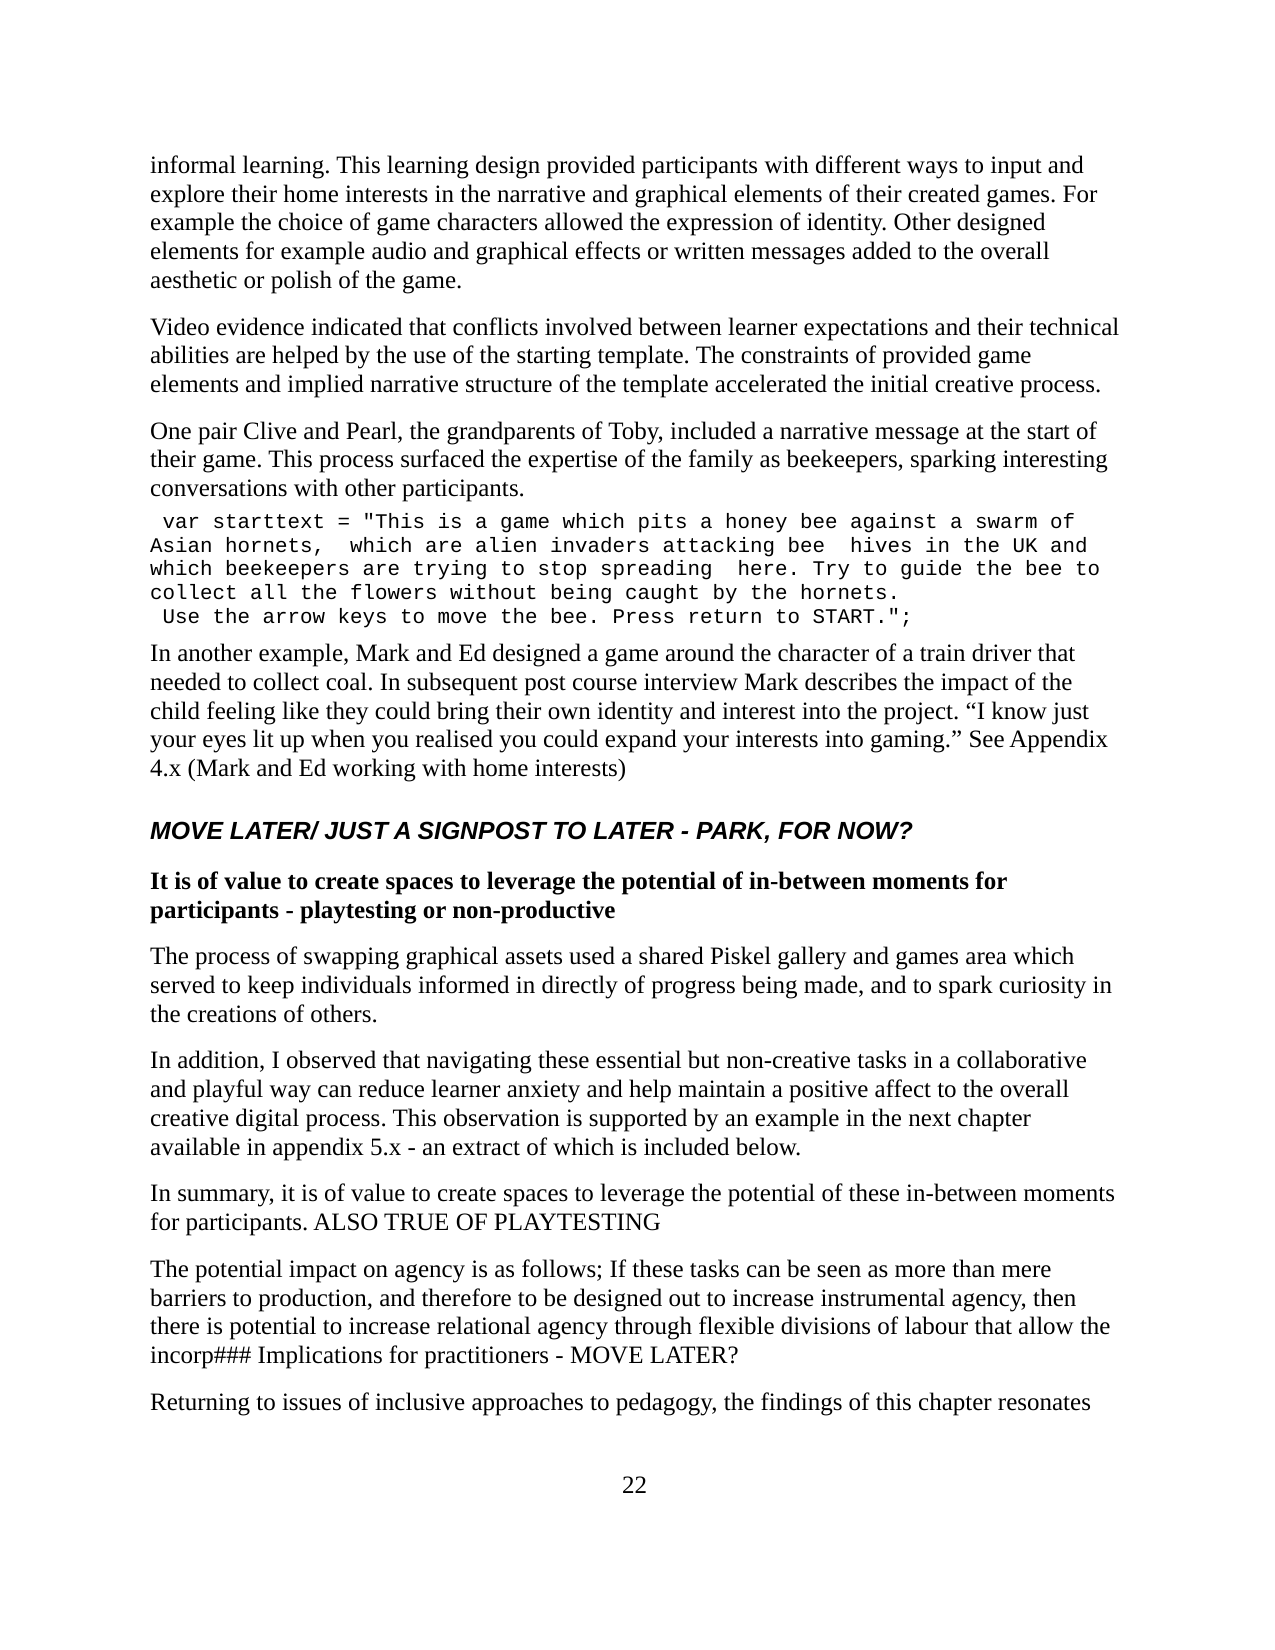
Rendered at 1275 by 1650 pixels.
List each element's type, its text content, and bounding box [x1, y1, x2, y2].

subtitle MOVE LATER/ JUST A SIGNPOST TO LATER - PARK, FOR NOW? [150, 816, 1125, 844]
text Use the arrow keys to move the bee. Press return to START."; [150, 606, 1125, 629]
text Returning to issues of inclusive approaches to pedagogy, the findings of this chapter resonates [150, 1387, 1125, 1416]
text One pair Clive and Pearl, the grandparents of Toby, included a narrative message at the start of their game. This process surfaced the expertise of the family as beekeepers, sparking interesting conversations with other participants. [150, 416, 1125, 502]
text In summary, it is of value to create spaces to leverage the potential of these in-between moments for participants. ALSO TRUE OF PLAYTESTING [150, 1178, 1125, 1236]
text In another example, Mark and Ed designed a game around the character of a train driver that needed to collect coal. In subsequent post course interview Mark describes the impact of the child feeling like they could bring their own identity and interest into the project. “I know just your eyes lit up when you realised you could expand your interests into gaming.” See Appendix 4.x (Mark and Ed working with home interests) [150, 638, 1125, 782]
text It is of value to create spaces to leverage the potential of in-between moments for participants - playtesting or non-productive [150, 866, 1125, 923]
text informal learning. This learning design provided participants with different ways to input and explore their home interests in the narrative and graphical elements of their created games. For example the choice of game characters allowed the expression of identity. Other designed elements for example audio and graphical effects or written messages added to the overall aesthetic or polish of the game. [150, 150, 1125, 294]
text The potential impact on agency is as follows; If these tasks can be seen as more than mere barriers to production, and therefore to be designed out to increase instrumental agency, then there is potential to increase relational agency through flexible divisions of labour that allow the incorp### Implications for practitioners - MOVE LATER? [150, 1254, 1125, 1369]
text The process of swapping graphical assets used a shared Piskel gallery and games area which served to keep individuals informed in directly of progress being made, and to spark curiosity in the creations of others. [150, 941, 1125, 1028]
text In addition, I observed that navigating these essential but non-creative tasks in a collaborative and playful way can reduce learner anxiety and help maintain a positive affect to the overall creative digital process. This observation is supported by an example in the next chapter available in appendix 5.x - an extract of which is included below. [150, 1046, 1125, 1161]
text Video evidence indicated that conflicts involved between learner expectations and their technical abilities are helped by the use of the starting template. The constraints of provided game elements and implied narrative structure of the template accelerated the initial creative process. [150, 312, 1125, 398]
text var starttext = "This is a game which pits a honey bee against a swarm of Asian hornets, which are alien invaders attacking bee hives in the UK and which beekeepers are trying to stop spreading here. Try to guide the bee to collect all the flowers without being caught by the hornets. [150, 511, 1125, 606]
